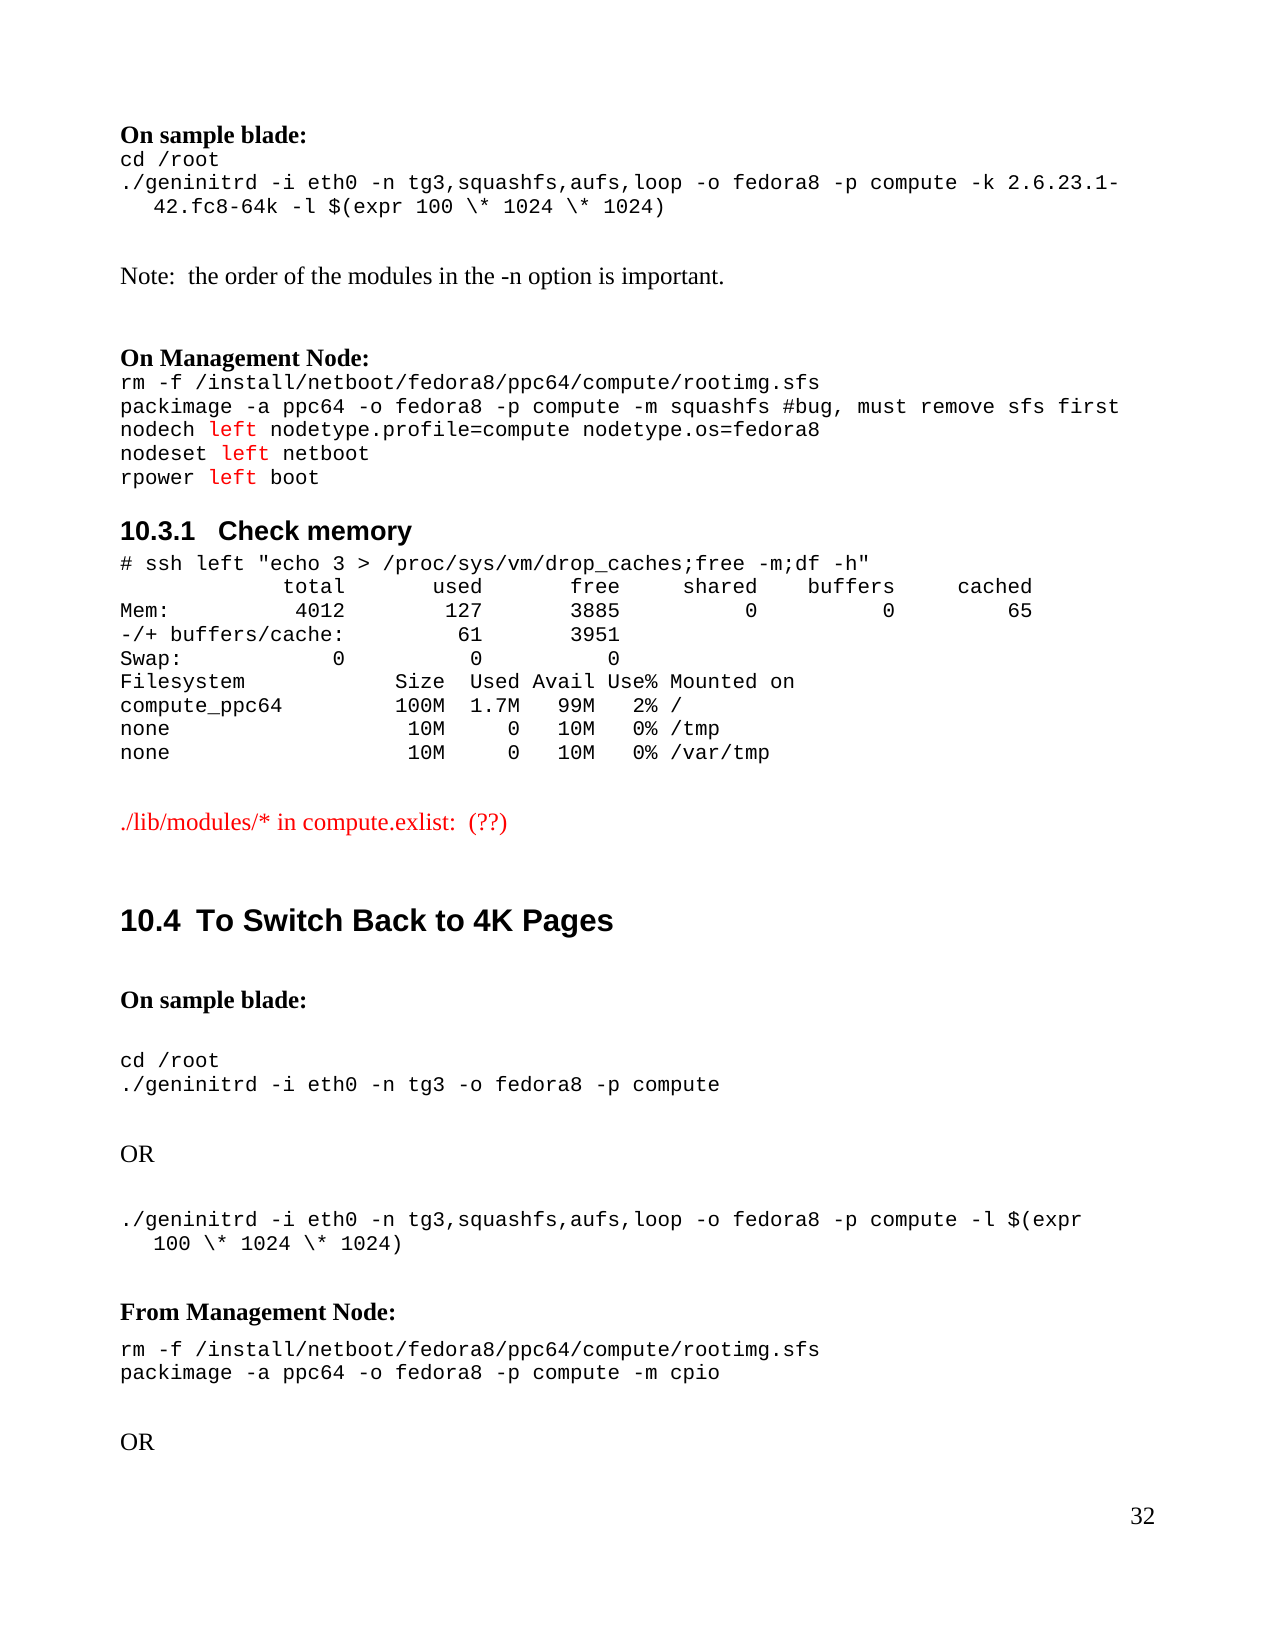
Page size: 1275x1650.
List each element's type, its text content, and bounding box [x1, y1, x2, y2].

text rm -f /install/netboot/fedora8/ppc64/compute/rootimg.sfs [120, 1339, 1155, 1362]
text packimage -a ppc64 -o fedora8 -p compute -m squashfs #bug, must remove sfs first [120, 396, 1155, 419]
text OR [120, 1139, 1155, 1196]
text # ssh left "echo 3 > /proc/sys/vm/drop_caches;free -m;df -h" [120, 553, 1155, 577]
text nodech left nodetype.profile=compute nodetype.os=fedora8 [120, 419, 1155, 443]
text ./geninitrd -i eth0 -n tg3,squashfs,aufs,loop -o fedora8 -p compute -k 2.6.23.1-42.fc8-64k -l $(expr 100 \* 1024 \* 1024) [120, 172, 1155, 220]
text none 10M 0 10M 0% /tmp [120, 718, 1155, 742]
subtitle To Switch Back to 4K Pages [120, 902, 1155, 938]
text OR [120, 1427, 1155, 1456]
text On sample blade: [120, 120, 1155, 149]
text ./lib/modules/* in compute.exlist: (??) [120, 807, 1155, 836]
text On sample blade: [120, 985, 1155, 1014]
text packimage -a ppc64 -o fedora8 -p compute -m cpio [120, 1362, 1155, 1386]
text Mem: 4012 127 3885 0 0 65 [120, 600, 1155, 624]
text cd /root [120, 149, 1155, 172]
subtitle Check memory [120, 515, 1155, 547]
text ./geninitrd -i eth0 -n tg3 -o fedora8 -p compute [120, 1074, 1155, 1098]
text rm -f /install/netboot/fedora8/ppc64/compute/rootimg.sfs [120, 372, 1155, 396]
text Note: the order of the modules in the -n option is important. [120, 261, 1155, 290]
text -/+ buffers/cache: 61 3951 [120, 624, 1155, 647]
text total used free shared buffers cached [120, 577, 1155, 600]
text nodeset left netboot [120, 443, 1155, 467]
text ./geninitrd -i eth0 -n tg3,squashfs,aufs,loop -o fedora8 -p compute -l $(expr 100 \* 1024 \* 1024) [120, 1209, 1155, 1256]
text On Management Node: [120, 343, 1155, 372]
text rpower left boot [120, 467, 1155, 490]
text cd /root [120, 1050, 1155, 1074]
text Swap: 0 0 0 [120, 647, 1155, 671]
text none 10M 0 10M 0% /var/tmp [120, 742, 1155, 766]
text Filesystem Size Used Avail Use% Mounted on [120, 671, 1155, 695]
text compute_ppc64 100M 1.7M 99M 2% / [120, 695, 1155, 718]
text From Management Node: [120, 1297, 1155, 1326]
